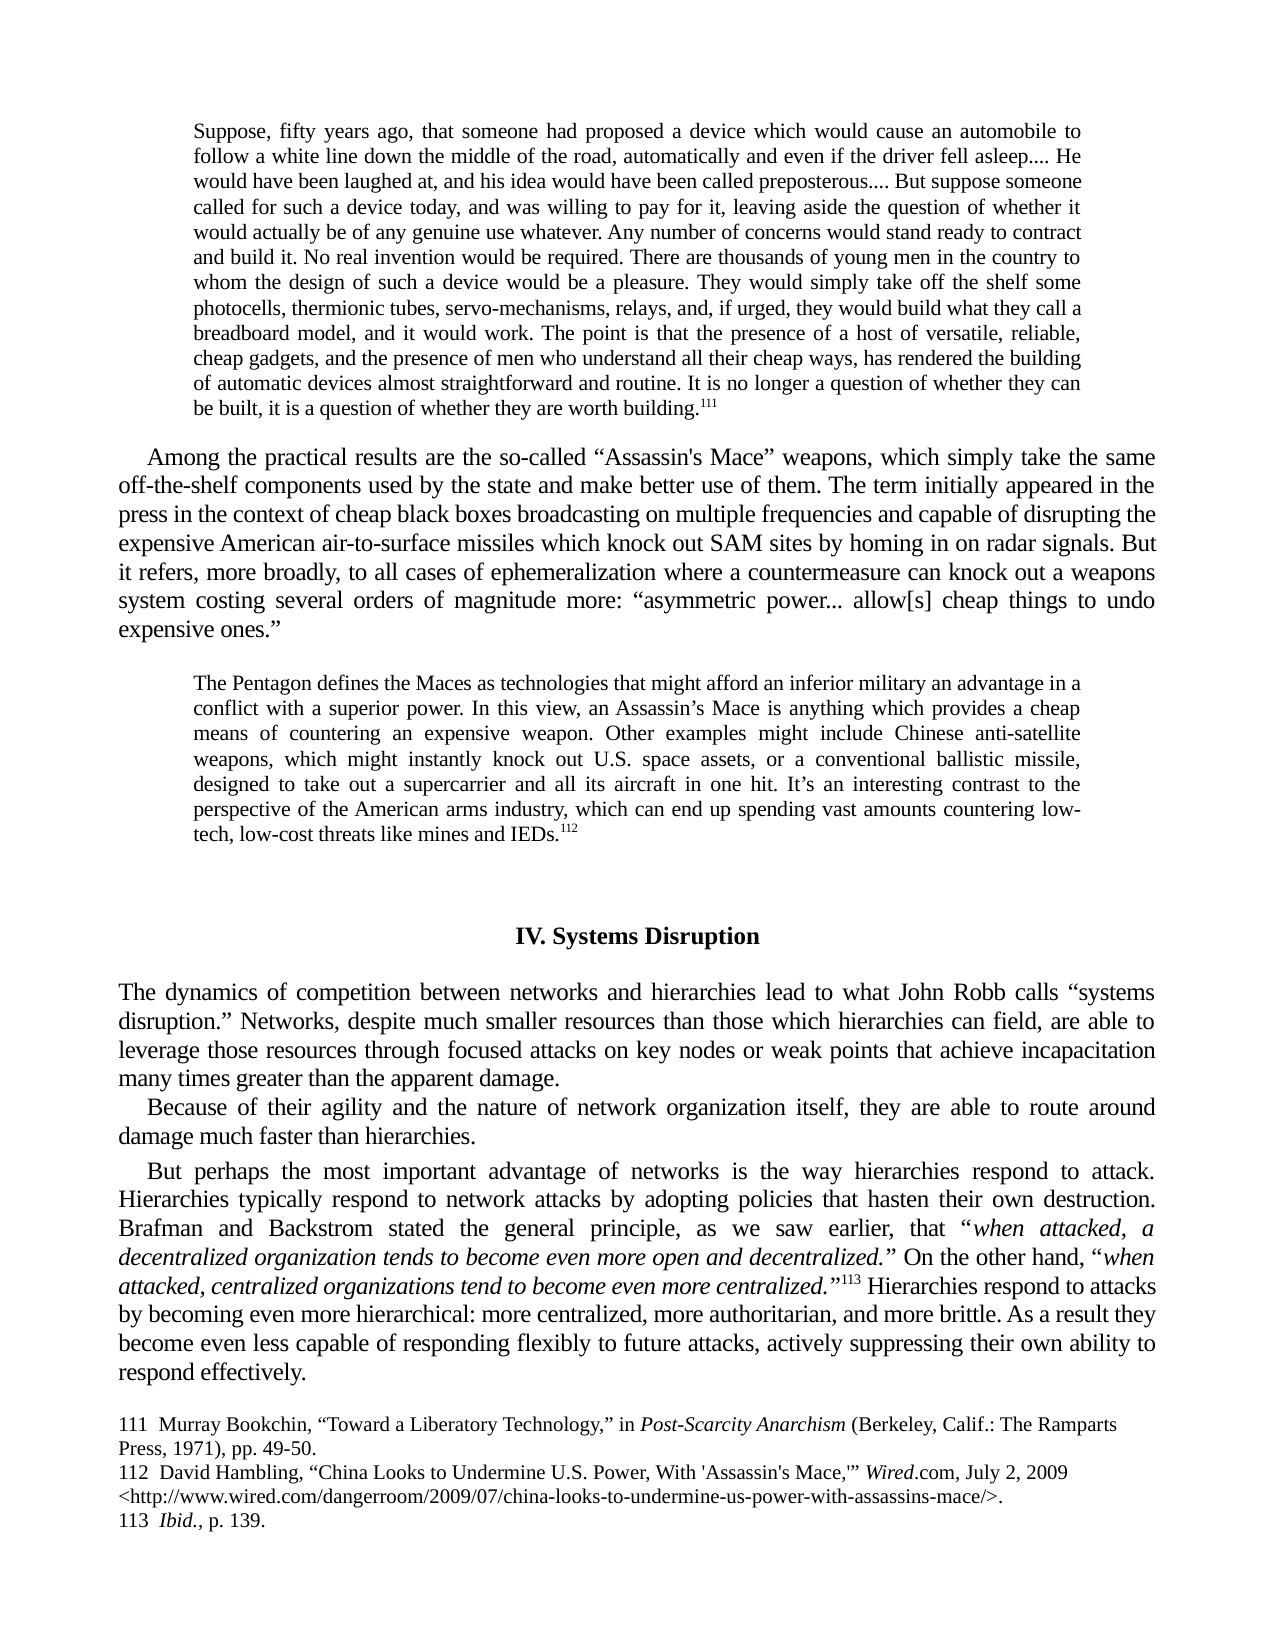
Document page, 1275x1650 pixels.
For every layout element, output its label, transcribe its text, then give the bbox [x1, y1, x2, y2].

title IV. Systems Disruption [118, 921, 1157, 950]
text Because of their agility and the nature of network organization itself, they are able to route around damage much faster than hierarchies. [118, 1092, 1157, 1150]
text The Pentagon defines the Maces as technologies that might afford an inferior military an advantage in a conflict with a superior power. In this view, an Assassin’s Mace is anything which provides a cheap means of countering an expensive weapon. Other examples might include Chinese anti-satellite weapons, which might instantly knock out U.S. space assets, or a conventional ballistic missile, designed to take out a supercarrier and all its aircraft in one hit. It’s an interesting contrast to the perspective of the American arms industry, which can end up spending vast amounts countering low-tech, low-cost threats like mines and IEDs. [193, 670, 1082, 846]
text David Hambling, “China Looks to Undermine U.S. Power, With 'Assassin's Mace,'” Wired.com, July 2, 2009 <http://www.wired.com/dangerroom/2009/07/china-looks-to-undermine-us-power-with-assassins-mace/>. [118, 1460, 1157, 1508]
text Among the practical results are the so-called “Assassin's Mace” weapons, which simply take the same off-the-shelf components used by the state and make better use of them. The term initially appeared in the press in the context of cheap black boxes broadcasting on multiple frequencies and capable of disrupting the expensive American air-to-surface missiles which knock out SAM sites by homing in on radar signals. But it refers, more broadly, to all cases of ephemeralization where a countermeasure can knock out a weapons system costing several orders of magnitude more: “asymmetric power... allow[s] cheap things to undo expensive ones.” [118, 442, 1157, 643]
text Suppose, fifty years ago, that someone had proposed a device which would cause an automobile to follow a white line down the middle of the road, automatically and even if the driver fell asleep.... He would have been laughed at, and his idea would have been called preposterous.... But suppose someone called for such a device today, and was willing to pay for it, leaving aside the question of whether it would actually be of any genuine use whatever. Any number of concerns would stand ready to contract and build it. No real invention would be required. There are thousands of young men in the country to whom the design of such a device would be a pleasure. They would simply take off the shelf some photocells, thermionic tubes, servo-mechanisms, relays, and, if urged, they would build what they call a breadboard model, and it would work. The point is that the presence of a host of versatile, reliable, cheap gadgets, and the presence of men who understand all their cheap ways, has rendered the building of automatic devices almost straightforward and routine. It is no longer a question of whether they can be built, it is a question of whether they are worth building. [193, 118, 1082, 421]
text Ibid., p. 139. [118, 1508, 1157, 1532]
text Murray Bookchin, “Toward a Liberatory Technology,” in Post-Scarcity Anarchism (Berkeley, Calif.: The Ramparts Press, 1971), pp. 49-50. [118, 1412, 1157, 1460]
title The dynamics of competition between networks and hierarchies lead to what John Robb calls “systems disruption.” Networks, despite much smaller resources than those which hierarchies can field, are able to leverage those resources through focused attacks on key nodes or weak points that achieve incapacitation many times greater than the apparent damage. [118, 977, 1157, 1092]
text But perhaps the most important advantage of networks is the way hierarchies respond to attack. Hierarchies typically respond to network attacks by adopting policies that hasten their own destruction. Brafman and Backstrom stated the general principle, as we saw earlier, that “when attacked, a decentralized organization tends to become even more open and decentralized.” On the other hand, “when attacked, centralized organizations tend to become even more centralized.” Hierarchies respond to attacks by becoming even more hierarchical: more centralized, more authoritarian, and more brittle. As a result they become even less capable of responding flexibly to future attacks, actively suppressing their own ability to respond effectively. [118, 1156, 1157, 1386]
